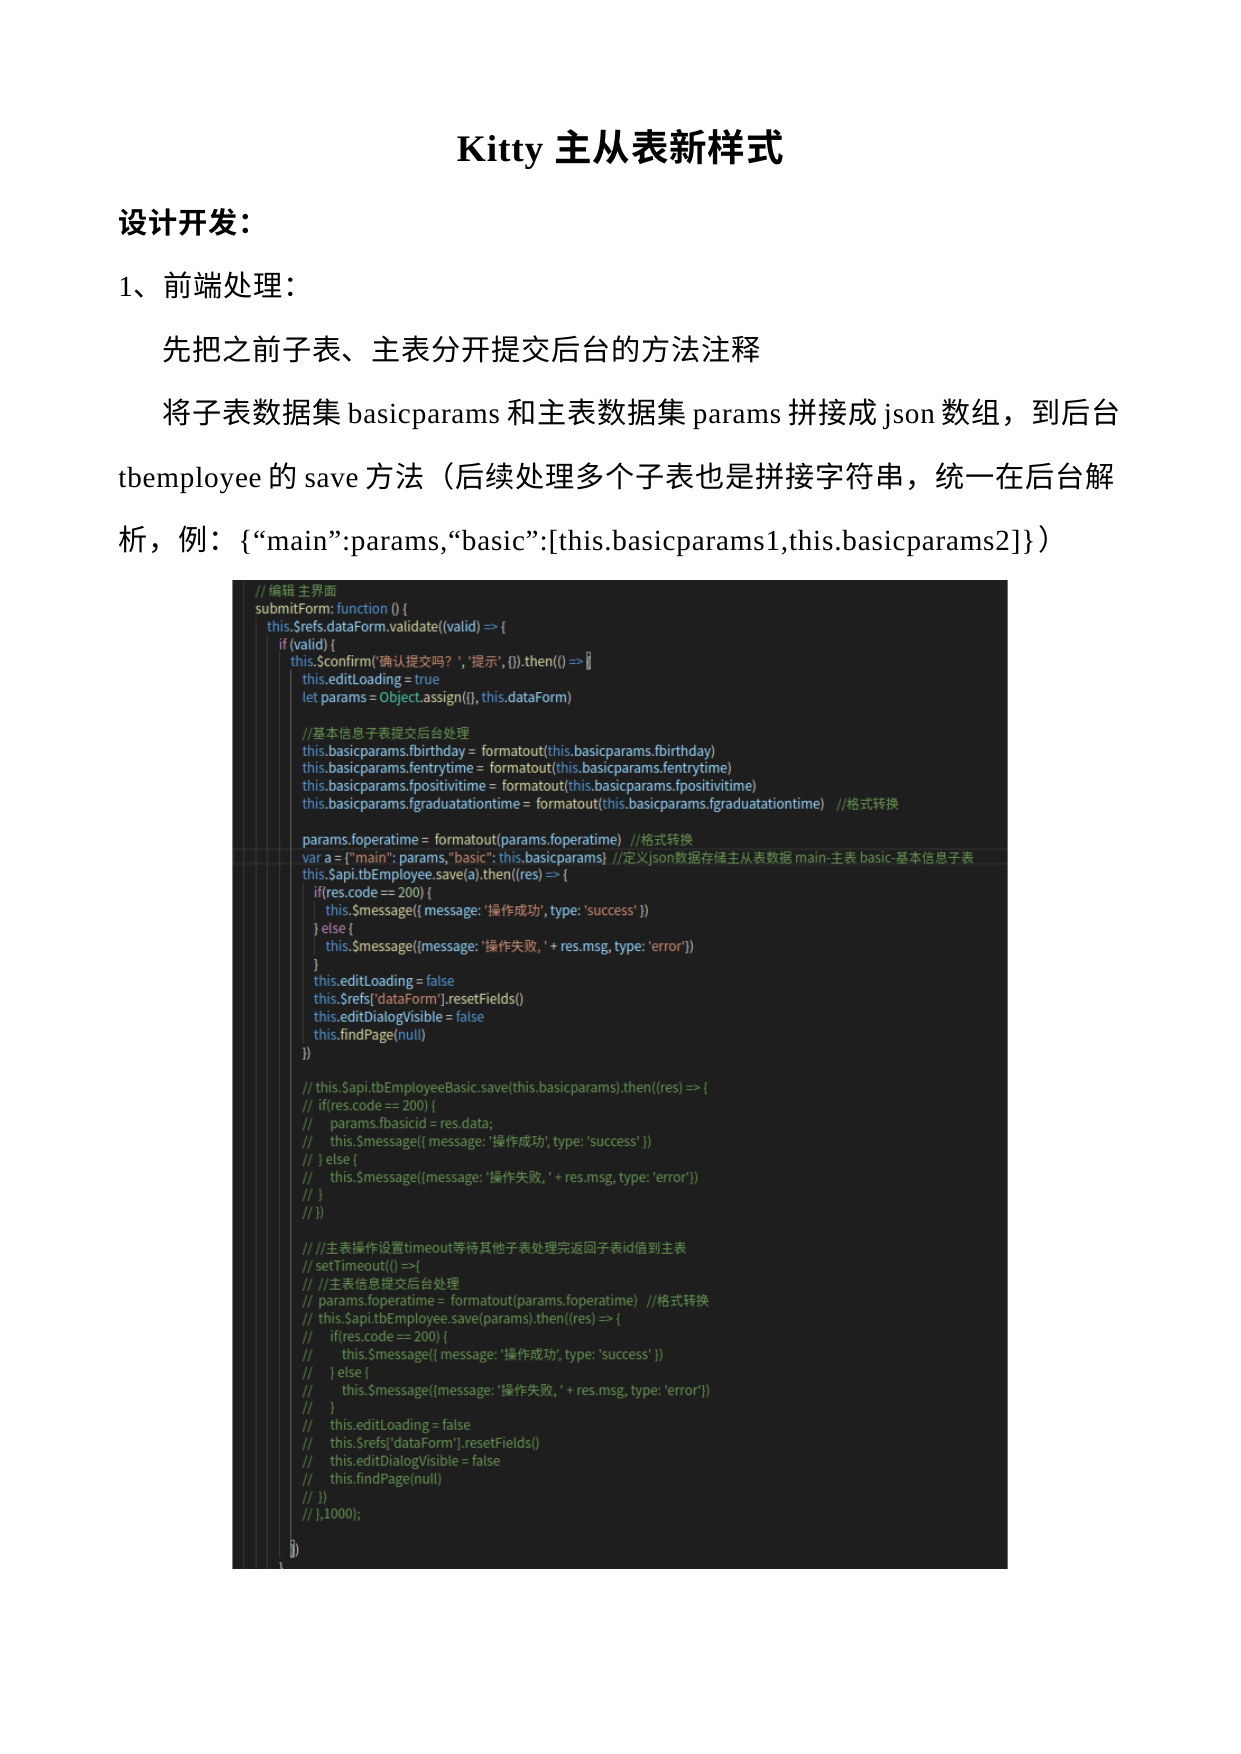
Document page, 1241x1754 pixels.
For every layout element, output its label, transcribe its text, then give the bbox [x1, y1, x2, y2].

picture [232, 580, 1008, 1569]
text 先把之前子表、主表分开提交后台的方法注释 [118, 326, 1122, 369]
text 1、前端处理： [118, 263, 1122, 305]
text 将子表数据集basicparams和主表数据集params拼接成json数组，到后台tbemployee的save方法（后续处理多个子表也是拼接字符串，统一在后台解析，例：{“main”:params,“basic”:[this.basicparams1,this.basicparams2]}） [118, 390, 1122, 559]
text 设计开发： [118, 199, 1122, 242]
text Kitty 主从表新样式 [118, 118, 1122, 172]
